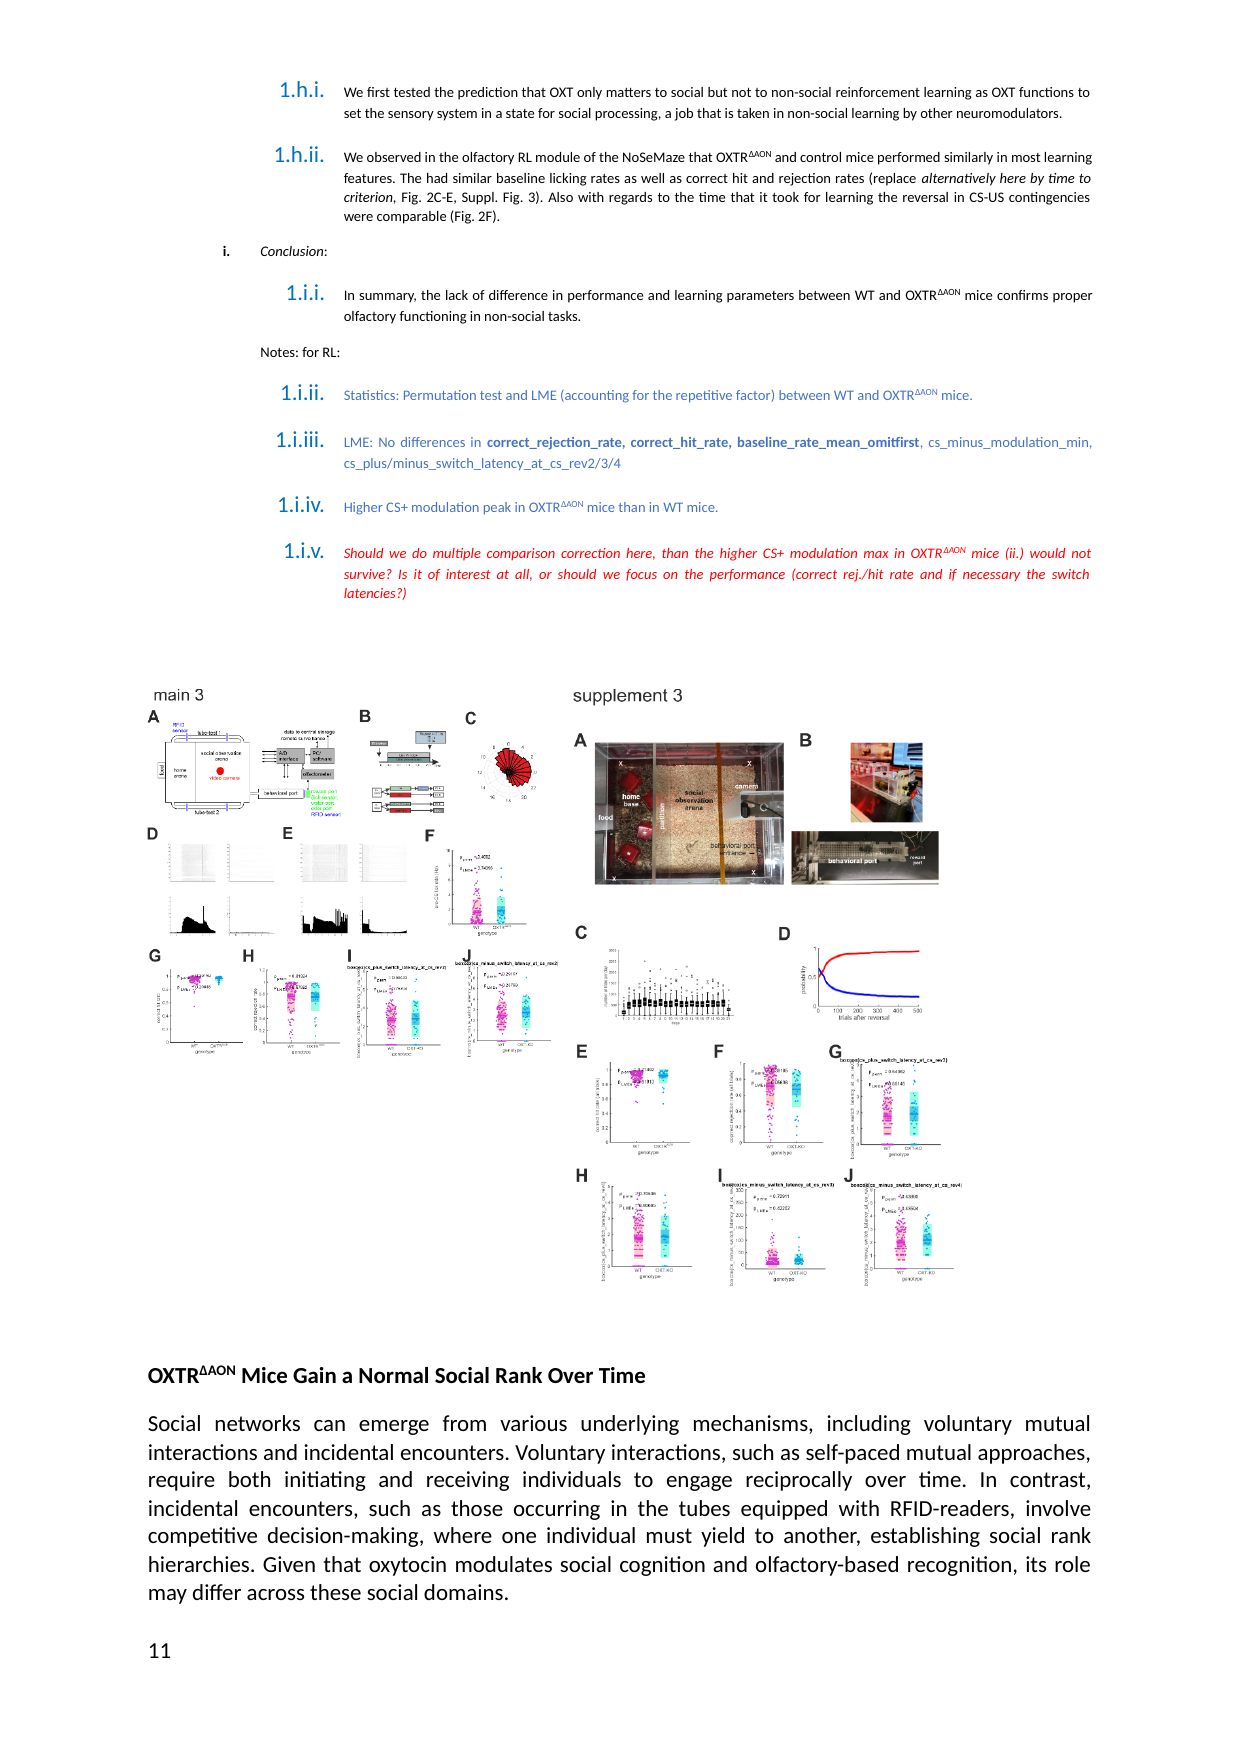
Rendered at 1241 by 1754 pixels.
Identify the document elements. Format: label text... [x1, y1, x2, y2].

picture [147, 689, 558, 1058]
picture [573, 689, 962, 1286]
list Should we do multiple comparison correction here, than the higher CS+ modulation max in OXTRΔAON mice (ii.) would not survive? Is it of interest at all, or should we focus on the performance (correct rej./hit rate and if necessary the switch latencies?) [325, 536, 1093, 602]
list We observed in the olfactory RL module of the NoSeMaze that OXTRΔAON and control mice performed similarly in most learning features. The had similar baseline licking rates as well as correct hit and rejection rates (replace alternatively here by time to criterion, Fig. 2C-E, Suppl. Fig. 3). Also with regards to the time that it took for learning the reversal in CS-US contingencies were comparable (Fig. 2F). [325, 140, 1093, 225]
list In summary, the lack of difference in performance and learning parameters between WT and OXTRΔAON mice confirms proper olfactory functioning in non-social tasks. [325, 278, 1093, 325]
subtitle OXTRΔAON Mice Gain a Normal Social Rank Over Time [148, 1361, 1093, 1389]
list Higher CS+ modulation peak in OXTRΔAON mice than in WT mice. [325, 490, 1093, 518]
list LME: No differences in correct_rejection_rate, correct_hit_rate, baseline_rate_mean_omitfirst, cs_minus_modulation_min, cs_plus/minus_switch_latency_at_cs_rev2/3/4 [325, 425, 1093, 472]
list Statistics: Permutation test and LME (accounting for the repetitive factor) between WT and OXTRΔAON mice. [325, 378, 1093, 407]
list Notes: for RL: [260, 343, 1093, 361]
text Social networks can emerge from various underlying mechanisms, including voluntary mutual interactions and incidental encounters. Voluntary interactions, such as self-paced mutual approaches, require both initiating and receiving individuals to engage reciprocally over time. In contrast, incidental encounters, such as those occurring in the tubes equipped with RFID-readers, involve competitive decision-making, where one individual must yield to another, establishing social rank hierarchies. Given that oxytocin modulates social cognition and olfactory-based recognition, its role may differ across these social domains. [148, 1409, 1093, 1606]
list Conclusion: [223, 242, 1093, 260]
list We first tested the prediction that OXT only matters to social but not to non-social reinforcement learning as OXT functions to set the sensory system in a state for social processing, a job that is taken in non-social learning by other neuromodulators. [325, 75, 1093, 122]
